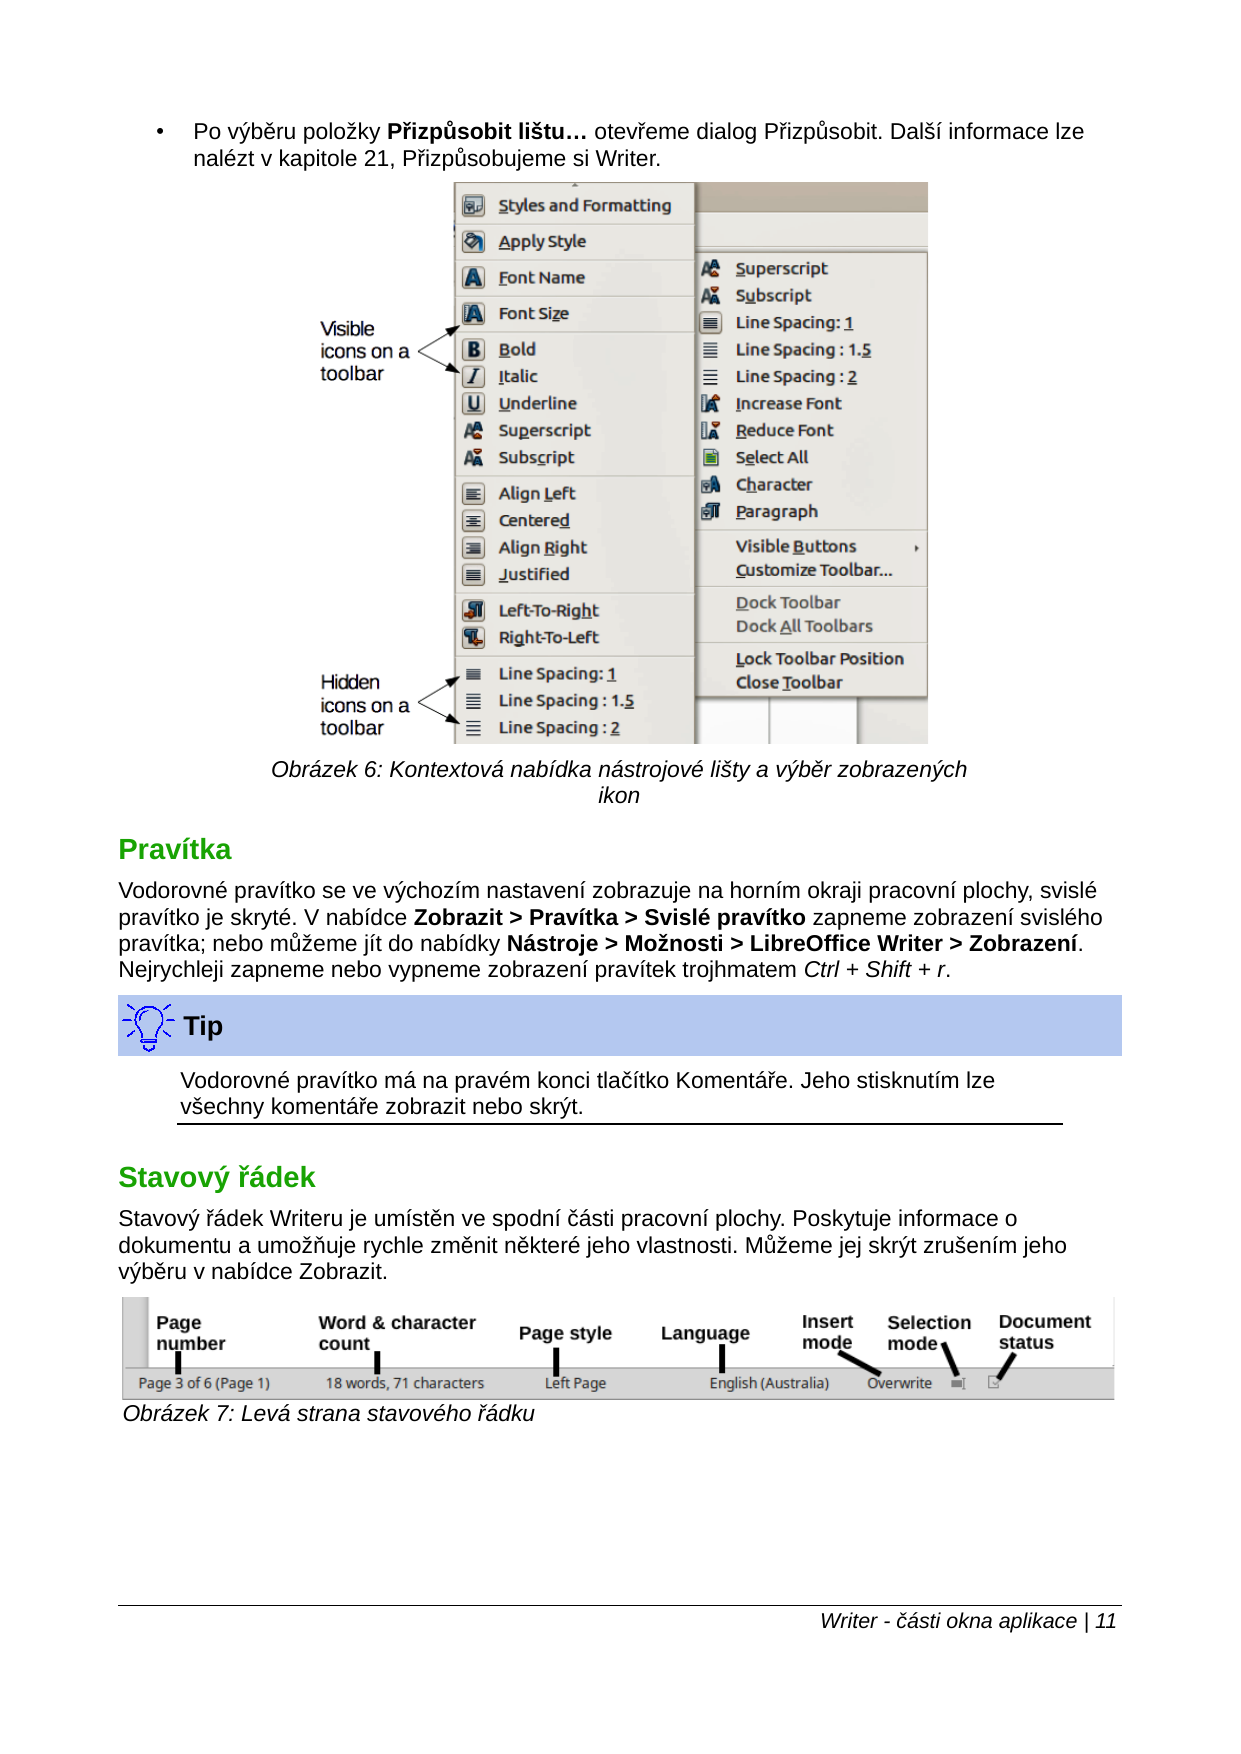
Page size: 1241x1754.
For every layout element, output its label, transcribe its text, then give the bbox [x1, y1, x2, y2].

text Vodorovné pravítko se ve výchozím nastavení zobrazuje na horním okraji pracovní plochy, svislé pravítko je skryté. V nabídce Zobrazit > Pravítka > Svislé pravítko zapneme zobrazení svislého pravítka; nebo můžeme jít do nabídky Nástroje > Možnosti > LibreOffice Writer > Zobrazení. Nejrychleji zapneme nebo vypneme zobrazení pravítek trojhmatem Ctrl + Shift + r. [118, 877, 1122, 983]
subtitle Pravítka [118, 832, 1122, 866]
picture [122, 1297, 1115, 1400]
text Stavový řádek Writeru je umístěn ve spodní části pracovní plochy. Poskytuje informace o dokumentu a umožňuje rychle změnit některé jeho vlastnosti. Můžeme jej skrýt zrušením jeho výběru v nabídce Zobrazit. [118, 1205, 1122, 1284]
list Po výběru položky Přizpůsobit lištu… otevřeme dialog Přizpůsobit. Další informace lze nalézt v kapitole 21, Přizpůsobujeme si Writer. [156, 118, 1122, 171]
text Obrázek 7: Levá strana stavového řádku [122, 1400, 1118, 1426]
picture [119, 996, 179, 1056]
picture [312, 182, 929, 744]
subtitle Stavový řádek [118, 1160, 1122, 1194]
text Obrázek 6: Kontextová nabídka nástrojové lišty a výběr zobrazených ikon [254, 756, 986, 808]
text Vodorovné pravítko má na pravém konci tlačítko Komentáře. Jeho stisknutím lze všechny komentáře zobrazit nebo skrýt. [177, 1064, 1063, 1123]
subtitle Tip [118, 995, 1122, 1056]
